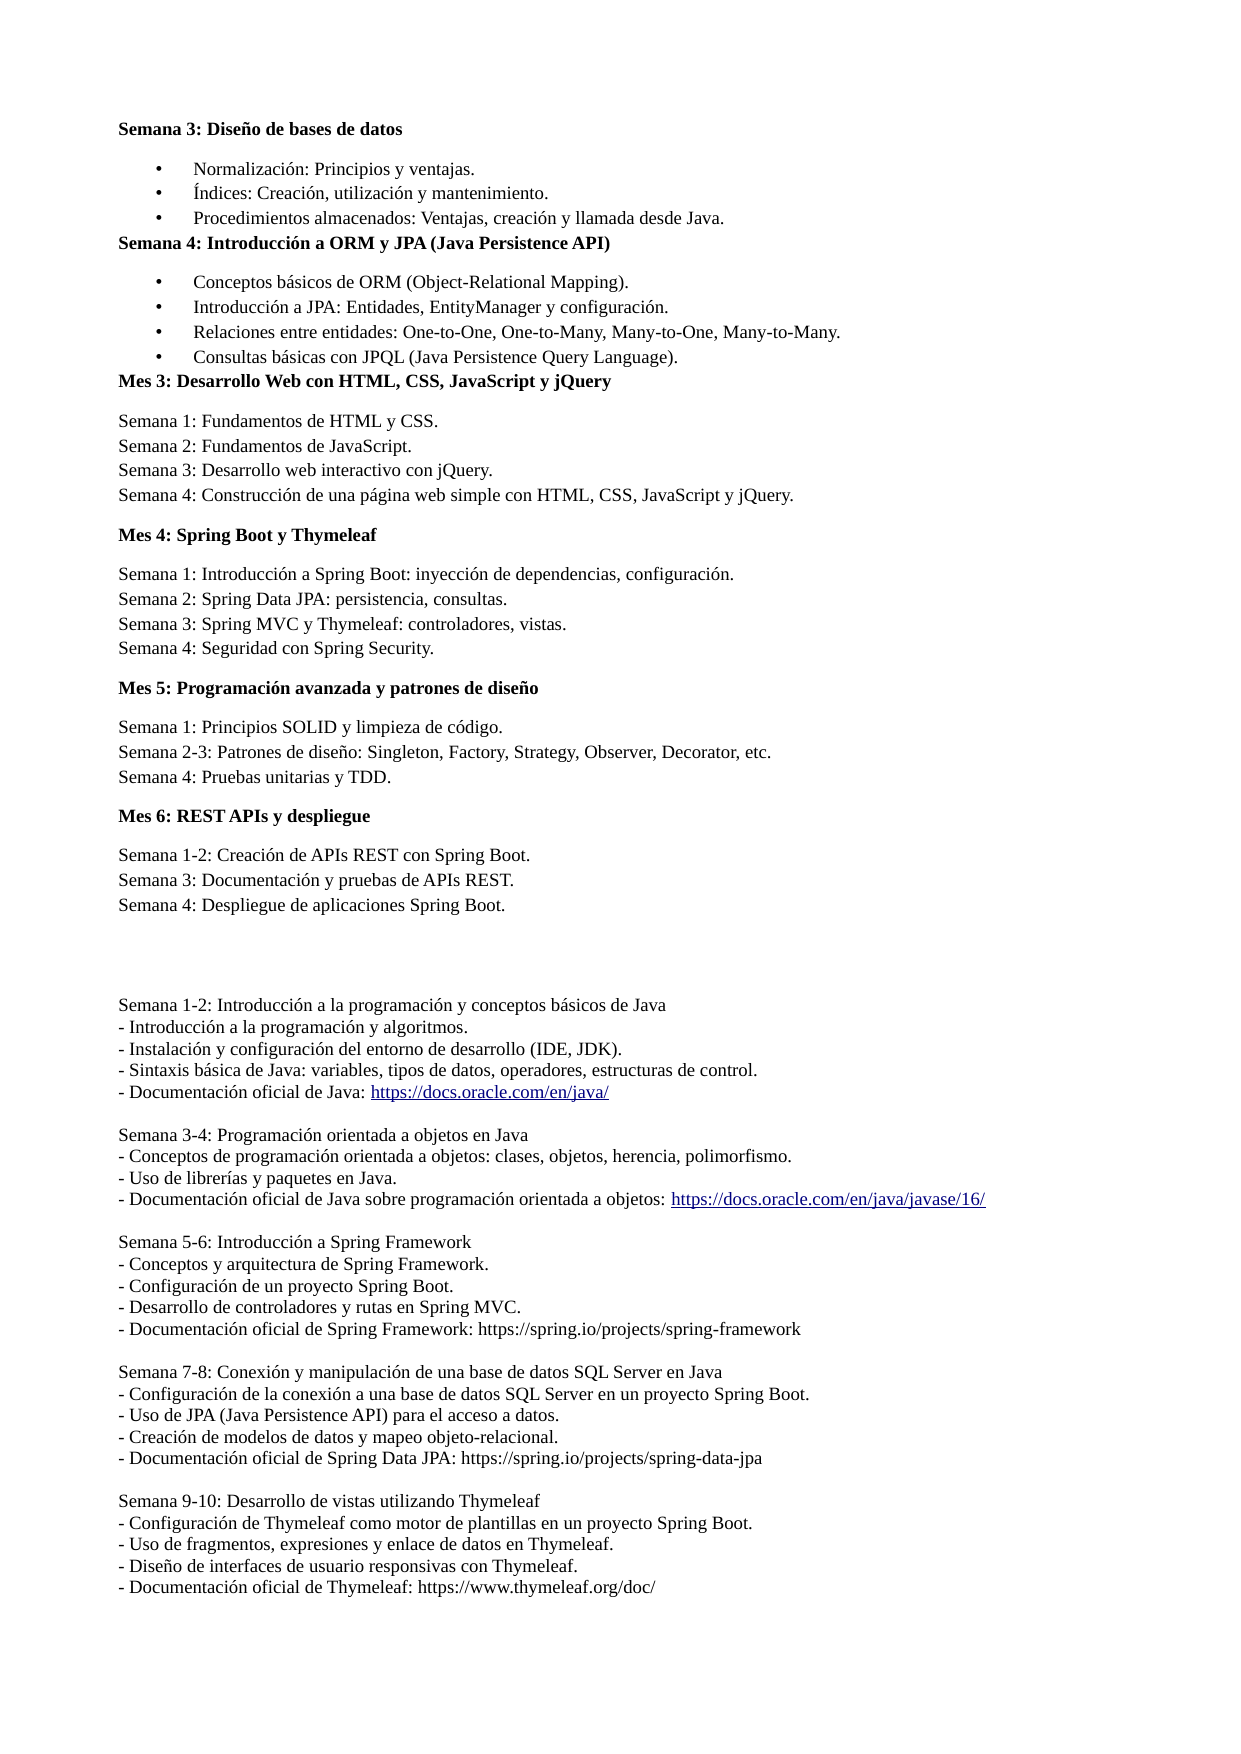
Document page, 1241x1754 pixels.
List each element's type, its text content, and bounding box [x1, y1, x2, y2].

text Semana 1: Principios SOLID y limpieza de código. [118, 716, 1122, 738]
text Semana 3: Spring MVC y Thymeleaf: controladores, vistas. [118, 612, 1122, 634]
text Semana 4: Despliegue de aplicaciones Spring Boot. [118, 894, 1122, 916]
list Índices: Creación, utilización y mantenimiento. [156, 182, 1122, 204]
text Semana 3: Documentación y pruebas de APIs REST. [118, 869, 1122, 891]
text Semana 2-3: Patrones de diseño: Singleton, Factory, Strategy, Observer, Decorator, etc. [118, 741, 1122, 762]
text Semana 2: Fundamentos de JavaScript. [118, 434, 1122, 456]
text Mes 4: Spring Boot y Thymeleaf [118, 523, 1122, 545]
text Semana 1: Introducción a Spring Boot: inyección de dependencias, configuración. [118, 563, 1122, 584]
list Introducción a JPA: Entidades, EntityManager y configuración. [156, 296, 1122, 318]
text Semana 3: Diseño de bases de datos [118, 118, 1122, 140]
text Mes 5: Programación avanzada y patrones de diseño [118, 677, 1122, 698]
text Semana 1-2: Introducción a la programación y conceptos básicos de Java - Introducción a la programación y algoritmos. - Instalación y configuración del entorno de desarrollo (IDE, JDK). - Sintaxis básica de Java: variables, tipos de datos, operadores, estructuras de control. - Documentación oficial de Java: https://docs.oracle.com/en/java/ [118, 973, 1122, 1102]
list Normalización: Principios y ventajas. [156, 157, 1122, 179]
text Semana 4: Pruebas unitarias y TDD. [118, 766, 1122, 787]
text Semana 3-4: Programación orientada a objetos en Java - Conceptos de programación orientada a objetos: clases, objetos, herencia, polimorfismo. - Uso de librerías y paquetes en Java. - Documentación oficial de Java sobre programación orientada a objetos: https://docs.oracle.com/en/java/javase/16/ [118, 1124, 1122, 1210]
text Semana 4: Construcción de una página web simple con HTML, CSS, JavaScript y jQuery. [118, 484, 1122, 506]
list Consultas básicas con JPQL (Java Persistence Query Language). [156, 346, 1122, 367]
text Mes 3: Desarrollo Web con HTML, CSS, JavaScript y jQuery [118, 370, 1122, 392]
text Semana 4: Introducción a ORM y JPA (Java Persistence API) [118, 232, 1122, 253]
list Conceptos básicos de ORM (Object-Relational Mapping). [156, 271, 1122, 293]
text Semana 5-6: Introducción a Spring Framework - Conceptos y arquitectura de Spring Framework. - Configuración de un proyecto Spring Boot. - Desarrollo de controladores y rutas en Spring MVC. - Documentación oficial de Spring Framework: https://spring.io/projects/spring-framework Semana 7-8: Conexión y manipulación de una base de datos SQL Server en Java - Configuración de la conexión a una base de datos SQL Server en un proyecto Spring Boot. - Uso de JPA (Java Persistence API) para el acceso a datos. - Creación de modelos de datos y mapeo objeto-relacional. - Documentación oficial de Spring Data JPA: https://spring.io/projects/spring-data-jpa Semana 9-10: Desarrollo de vistas utilizando Thymeleaf - Configuración de Thymeleaf como motor de plantillas en un proyecto Spring Boot. - Uso de fragmentos, expresiones y enlace de datos en Thymeleaf. - Diseño de interfaces de usuario responsivas con Thymeleaf. - Documentación oficial de Thymeleaf: https://www.thymeleaf.org/doc/ [118, 1231, 1122, 1619]
text Semana 3: Desarrollo web interactivo con jQuery. [118, 459, 1122, 481]
list Procedimientos almacenados: Ventajas, creación y llamada desde Java. [156, 207, 1122, 229]
text Semana 1: Fundamentos de HTML y CSS. [118, 410, 1122, 431]
text Semana 4: Seguridad con Spring Security. [118, 637, 1122, 659]
text Mes 6: REST APIs y despliegue [118, 805, 1122, 827]
text Semana 2: Spring Data JPA: persistencia, consultas. [118, 588, 1122, 609]
list Relaciones entre entidades: One-to-One, One-to-Many, Many-to-One, Many-to-Many. [156, 321, 1122, 342]
text Semana 1-2: Creación de APIs REST con Spring Boot. [118, 844, 1122, 866]
